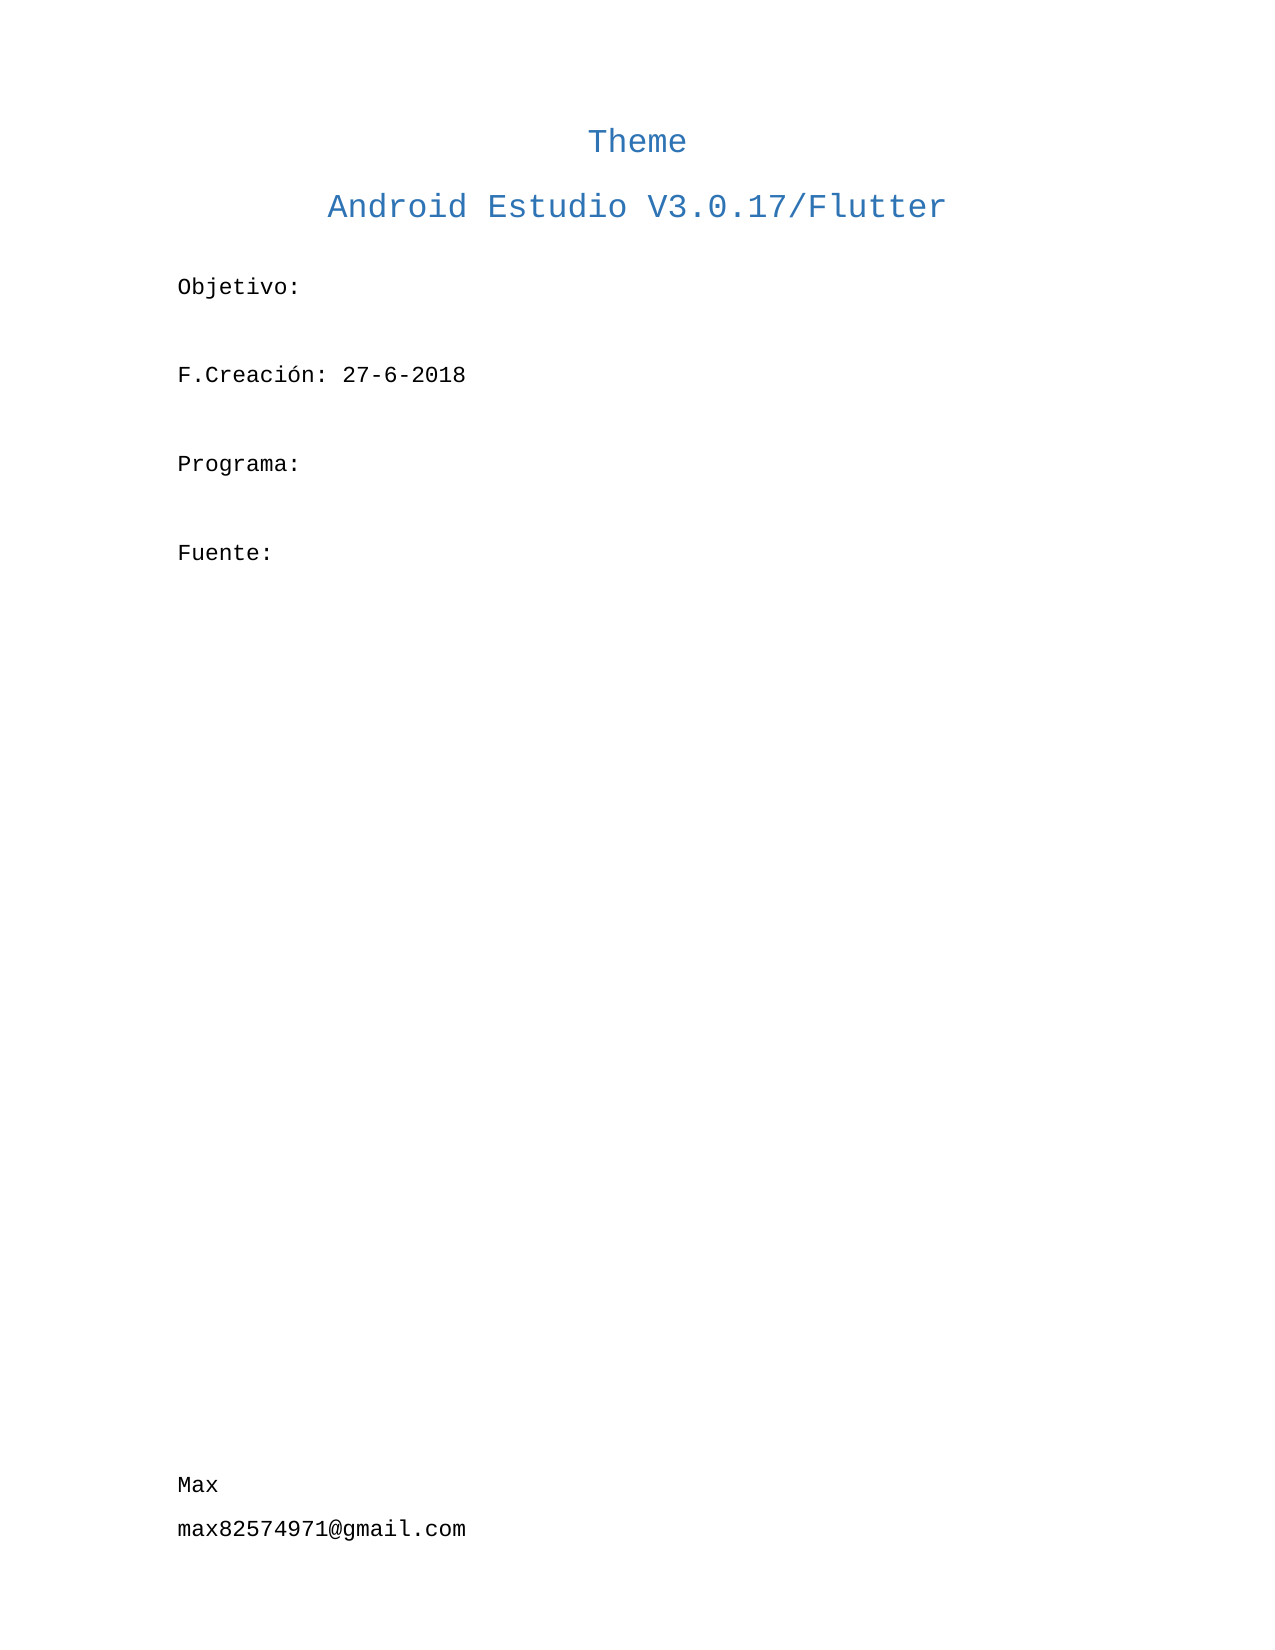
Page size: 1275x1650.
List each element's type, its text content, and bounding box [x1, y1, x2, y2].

text F.Creación: 27-6-2018 [177, 364, 1098, 390]
text Fuente: [177, 541, 1098, 567]
subtitle Theme [177, 125, 1098, 163]
text Objetivo: [177, 275, 1098, 301]
text Programa: [177, 452, 1098, 478]
text max82574971@gmail.com [177, 1517, 1098, 1543]
text Max [177, 1473, 1098, 1499]
subtitle Android Estudio V3.0.17/Flutter [177, 190, 1098, 228]
